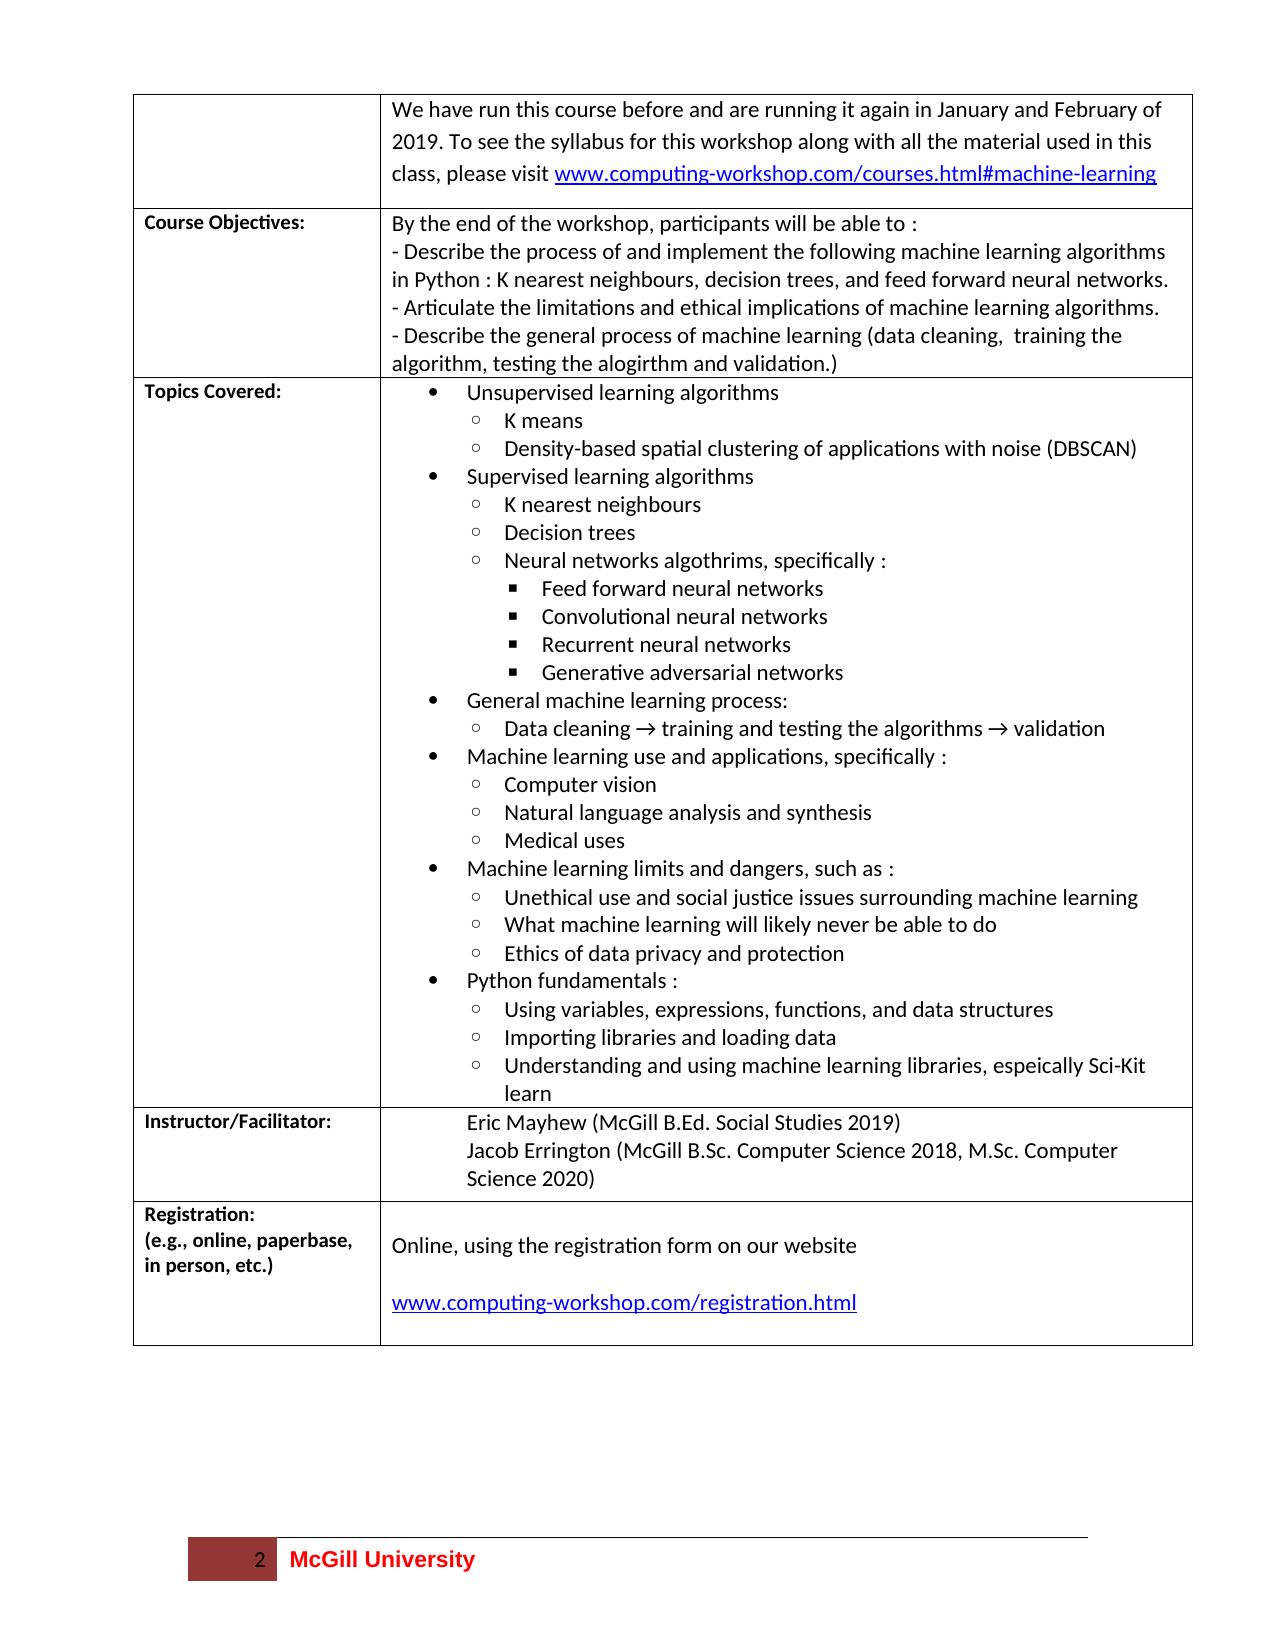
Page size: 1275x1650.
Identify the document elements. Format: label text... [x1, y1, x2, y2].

table_cell Online, using the registration form on our website www.computing-workshop.com/registration.html [381, 1202, 1192, 1345]
table_cell Course Objectives: [134, 209, 380, 377]
table_cell [134, 95, 380, 208]
table_cell By the end of the workshop, participants will be able to : - Describe the process of and implement the following machine learning algorithms in Python : K nearest neighbours, decision trees, and feed forward neural networks. - Articulate the limitations and ethical implications of machine learning algorithms. - Describe the general process of machine learning (data cleaning, training the algorithm, testing the alogirthm and validation.) [381, 209, 1192, 377]
table_cell We have run this course before and are running it again in January and February of 2019. To see the syllabus for this workshop along with all the material used in this class, please visit www.computing-workshop.com/courses.html#machine-learning [381, 95, 1192, 208]
table_cell Registration: (e.g., online, paperbase, in person, etc.) [134, 1202, 380, 1345]
table_cell Unsupervised learning algorithms K means Density-based spatial clustering of applications with noise (DBSCAN) Supervised learning algorithms K nearest neighbours Decision trees Neural networks algothrims, specifically : Feed forward neural networks Convolutional neural networks Recurrent neural networks Generative adversarial networks General machine learning process: Data cleaning → training and testing the algorithms → validation Machine learning use and applications, specifically : Computer vision Natural language analysis and synthesis Medical uses Machine learning limits and dangers, such as : Unethical use and social justice issues surrounding machine learning What machine learning will likely never be able to do Ethics of data privacy and protection Python fundamentals : Using variables, expressions, functions, and data structures Importing libraries and loading data Understanding and using machine learning libraries, espeically Sci-Kit learn [381, 378, 1192, 1107]
table_cell Instructor/Facilitator: [134, 1108, 380, 1201]
table_cell Topics Covered: [134, 378, 380, 1107]
table_cell Eric Mayhew (McGill B.Ed. Social Studies 2019) Jacob Errington (McGill B.Sc. Computer Science 2018, M.Sc. Computer Science 2020) [381, 1108, 1192, 1201]
